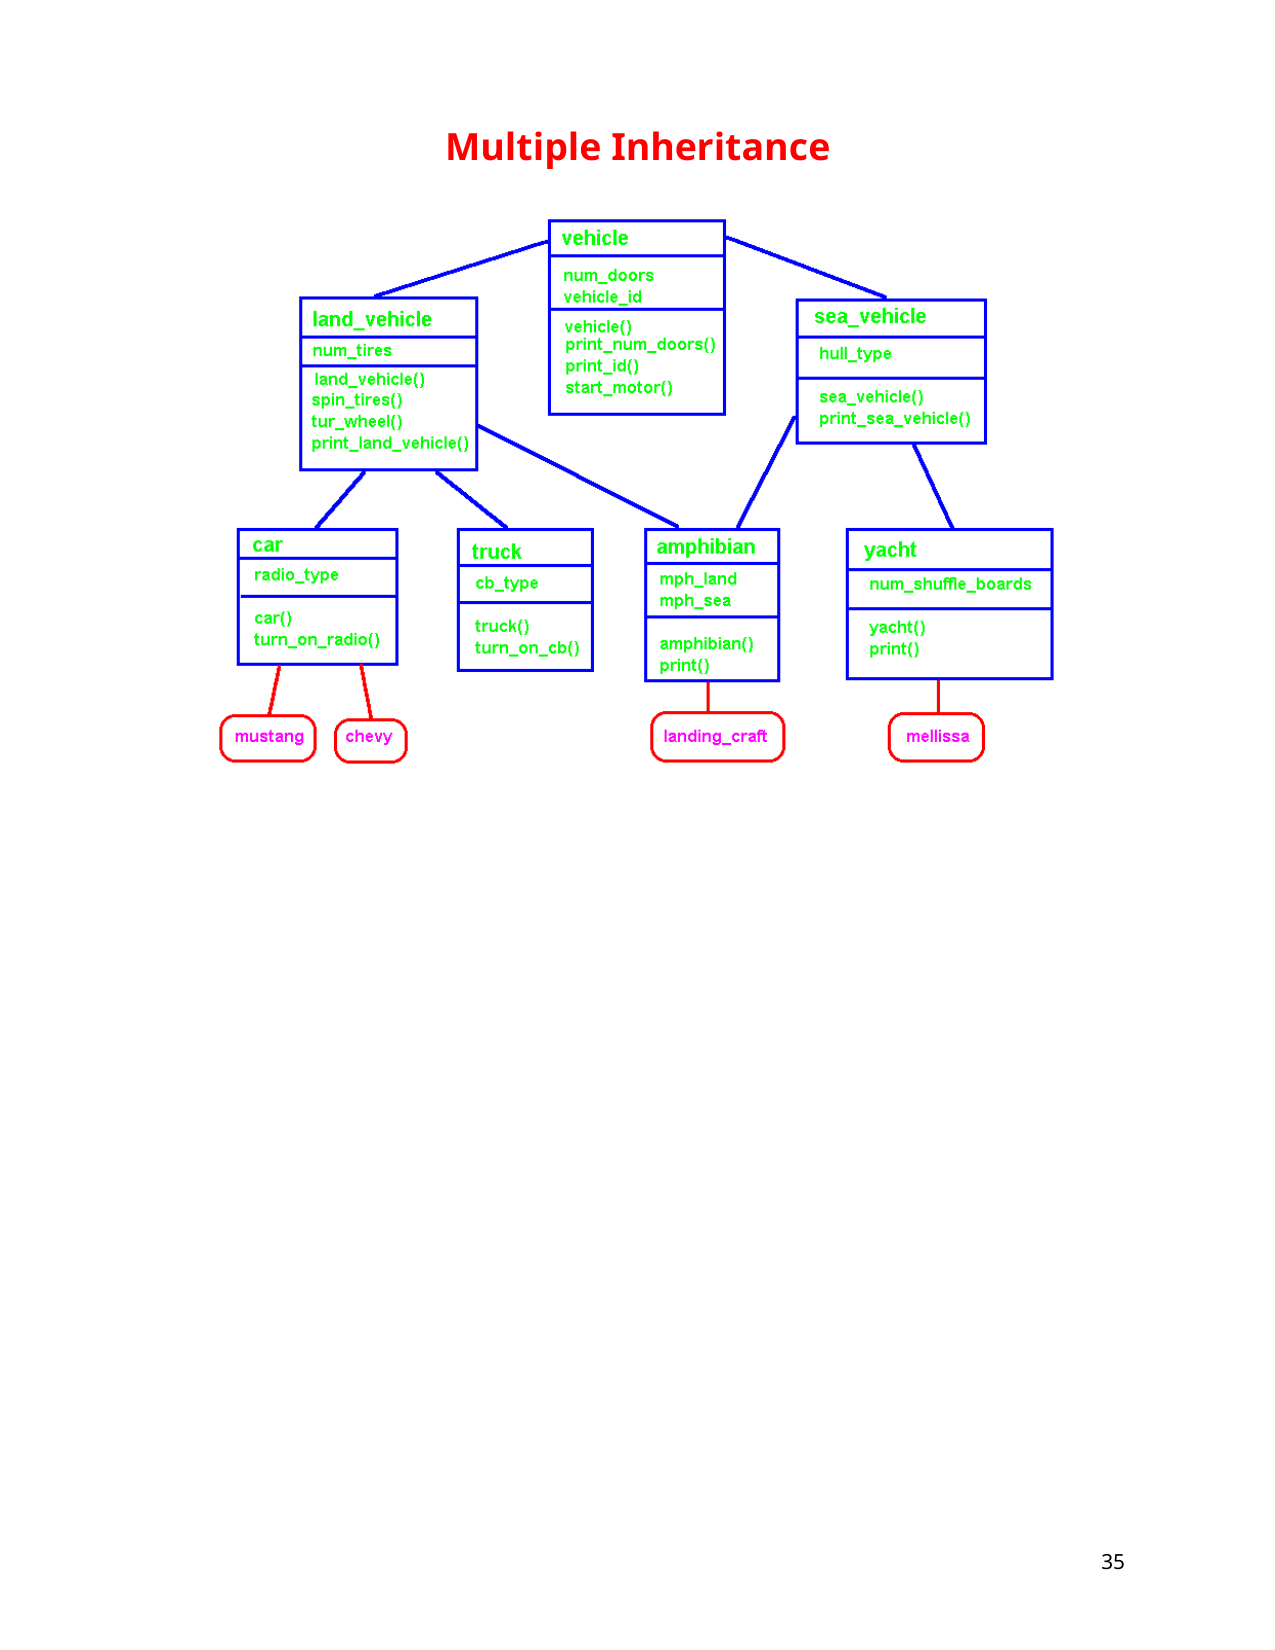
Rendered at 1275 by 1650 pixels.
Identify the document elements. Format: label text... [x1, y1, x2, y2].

text Multiple Inheritance [150, 120, 1125, 171]
